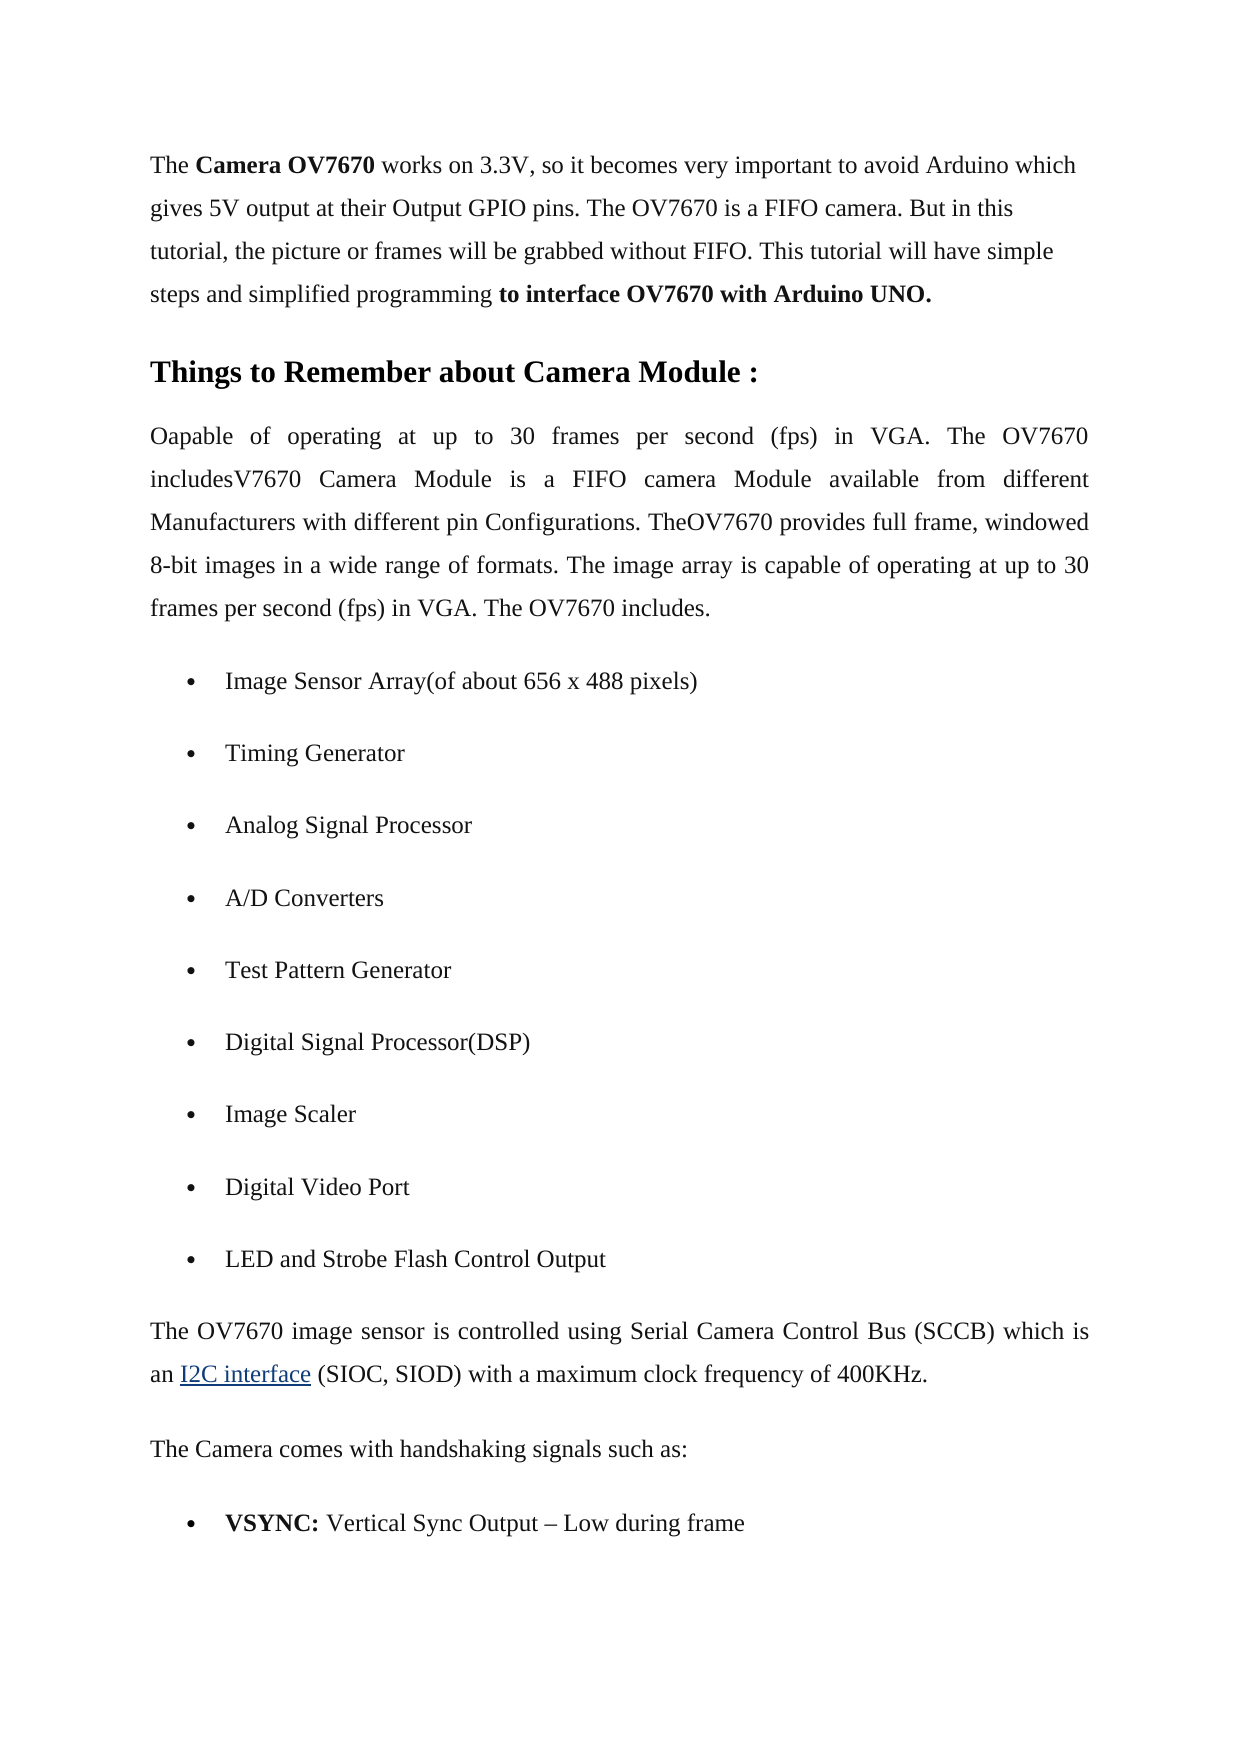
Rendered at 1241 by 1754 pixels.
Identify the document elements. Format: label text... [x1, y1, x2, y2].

list Analog Signal Processor [187, 810, 1090, 839]
text The OV7670 image sensor is controlled using Serial Camera Control Bus (SCCB) which is an I2C interface (SIOC, SIOD) with a maximum clock frequency of 400KHz. [150, 1316, 1090, 1388]
list Image Sensor Array(of about 656 x 488 pixels) [187, 666, 1090, 694]
list Digital Signal Processor(DSP) [187, 1027, 1090, 1056]
subtitle Oapable of operating at up to 30 frames per second (fps) in VGA. The OV7670 includesV7670 Camera Module is a FIFO camera Module available from different Manufacturers with different pin Configurations. TheOV7670 provides full frame, windowed 8-bit images in a wide range of formats. The image array is capable of operating at up to 30 frames per second (fps) in VGA. The OV7670 includes. [150, 421, 1090, 622]
list Digital Video Port [187, 1172, 1090, 1201]
text The Camera OV7670 works on 3.3V, so it becomes very important to avoid Arduino which gives 5V output at their Output GPIO pins. The OV7670 is a FIFO camera. But in this tutorial, the picture or frames will be grabbed without FIFO. This tutorial will have simple steps and simplified programming to interface OV7670 with Arduino UNO. [150, 150, 1090, 308]
list LED and Strobe Flash Control Output [187, 1244, 1090, 1273]
list Timing Generator [187, 738, 1090, 767]
list Image Scaler [187, 1099, 1090, 1128]
list Test Pattern Generator [187, 955, 1090, 984]
text The Camera comes with handshaking signals such as: [150, 1434, 1090, 1463]
list A/D Converters [187, 883, 1090, 911]
list VSYNC: Vertical Sync Output – Low during frame [187, 1508, 1090, 1537]
subtitle Things to Remember about Camera Module : [150, 354, 1090, 390]
